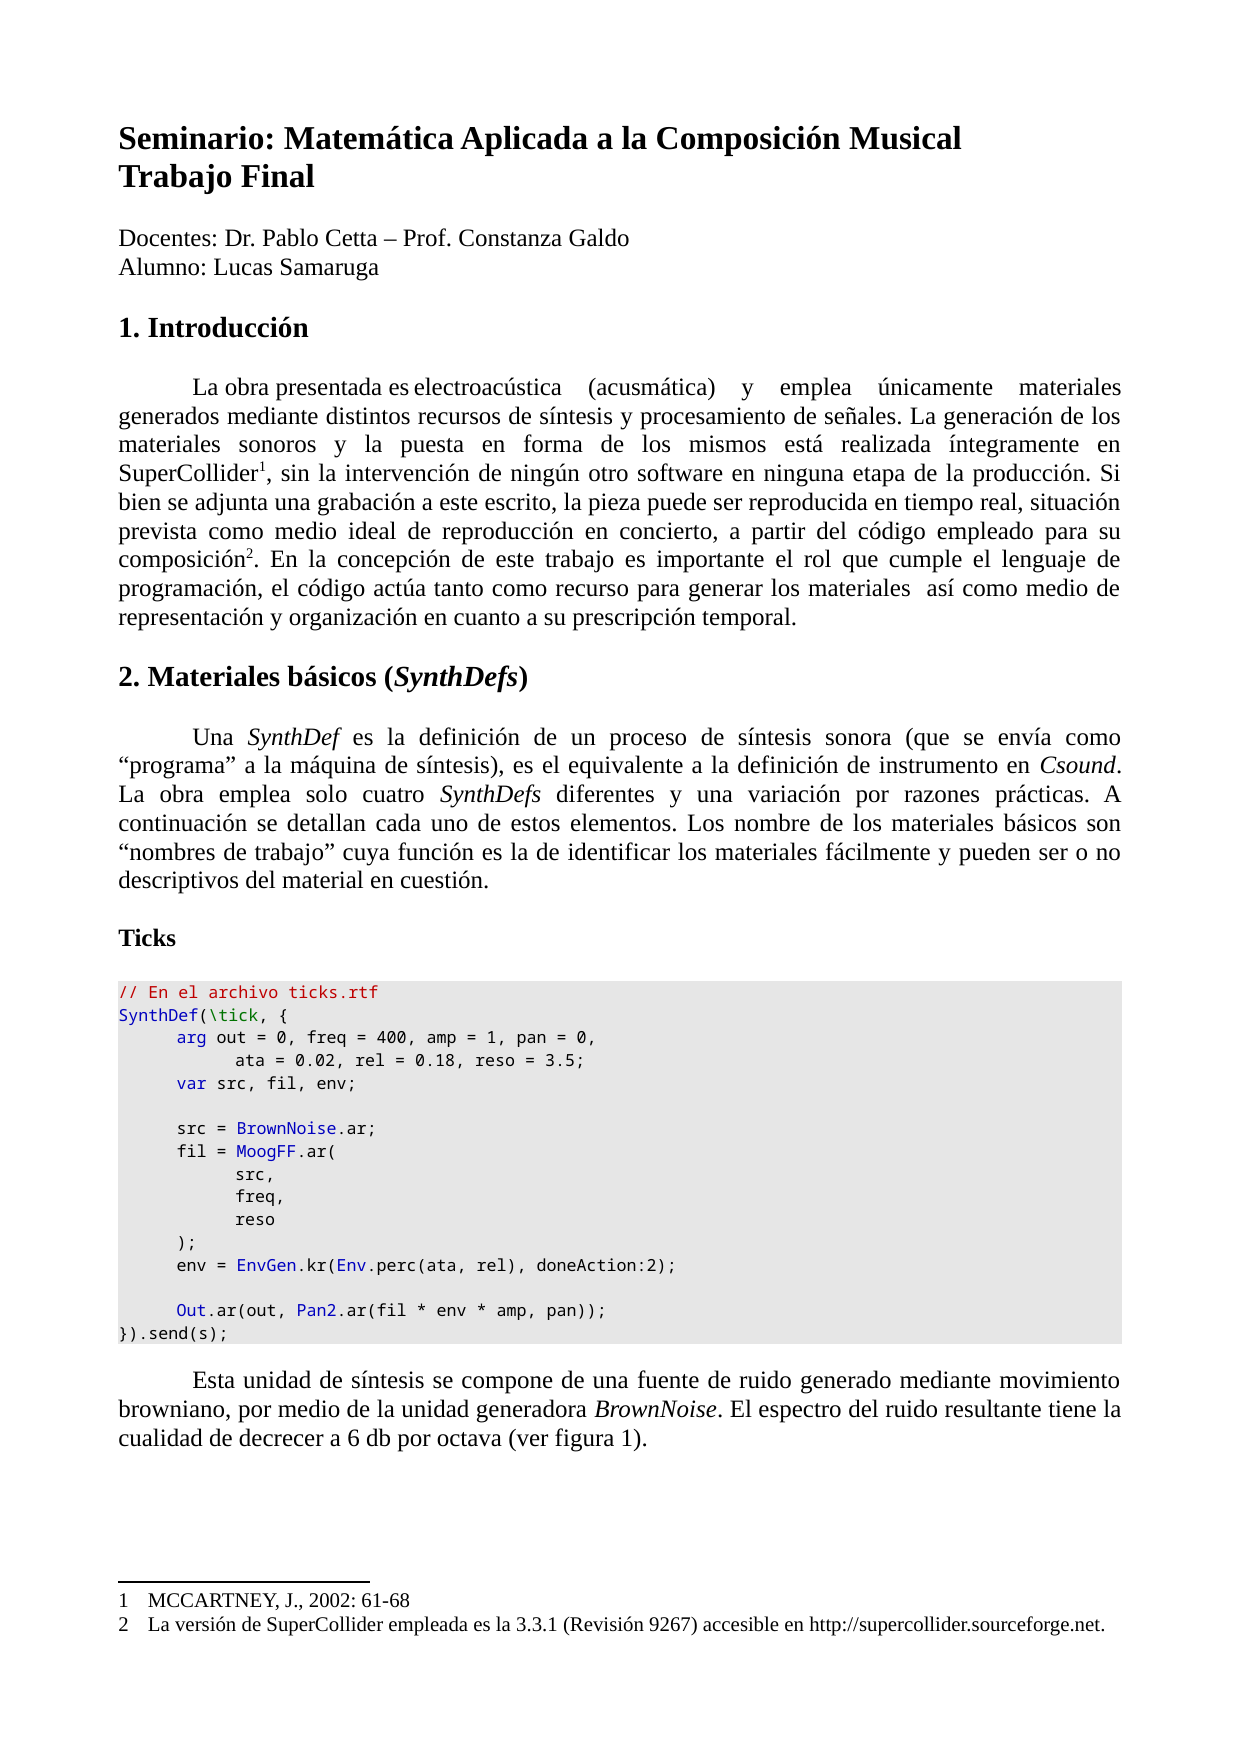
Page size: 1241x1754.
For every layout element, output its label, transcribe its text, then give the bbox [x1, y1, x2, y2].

text env = EnvGen.kr(Env.perc(ata, rel), doneAction:2); [118, 1253, 1122, 1276]
text src = BrownNoise.ar; [118, 1117, 1122, 1139]
text MCCARTNEY, J., 2002: 61-68 [118, 1588, 1122, 1612]
text arg out = 0, freq = 400, amp = 1, pan = 0, [118, 1026, 1122, 1049]
text La obra presentada es electroacústica (acusmática) y emplea únicamente materiales generados mediante distintos recursos de síntesis y procesamiento de señales. La generación de los materiales sonoros y la puesta en forma de los mismos está realizada íntegramente en SuperCollider, sin la intervención de ningún otro software en ninguna etapa de la producción. Si bien se adjunta una grabación a este escrito, la pieza puede ser reproducida en tiempo real, situación prevista como medio ideal de reproducción en concierto, a partir del código empleado para su composición. En la concepción de este trabajo es importante el rol que cumple el lenguaje de programación, el código actúa tanto como recurso para generar los materiales así como medio de representación y organización en cuanto a su prescripción temporal. [118, 372, 1122, 631]
text Esta unidad de síntesis se compone de una fuente de ruido generado mediante movimiento browniano, por medio de la unidad generadora BrownNoise. El espectro del ruido resultante tiene la cualidad de decrecer a 6 db por octava (ver figura 1). [118, 1366, 1122, 1452]
text src, [118, 1162, 1122, 1185]
text fil = MoogFF.ar( [118, 1139, 1122, 1162]
text Ticks [118, 923, 1122, 952]
text 2. Materiales básicos (SynthDefs) [118, 659, 1122, 693]
text La versión de SuperCollider empleada es la 3.3.1 (Revisión 9267) accesible en http://supercollider.sourceforge.net. [118, 1612, 1122, 1636]
text var src, fil, env; [118, 1071, 1122, 1094]
text }).send(s); [118, 1321, 1122, 1344]
text Out.ar(out, Pan2.ar(fil * env * amp, pan)); [118, 1298, 1122, 1321]
text ata = 0.02, rel = 0.18, reso = 3.5; [118, 1049, 1122, 1071]
text SynthDef(\tick, { [118, 1003, 1122, 1026]
text // En el archivo ticks.rtf [118, 981, 1122, 1003]
text Docentes: Dr. Pablo Cetta – Prof. Constanza Galdo [118, 223, 1122, 252]
text Trabajo Final [118, 156, 1122, 195]
text Una SynthDef es la definición de un proceso de síntesis sonora (que se envía como “programa” a la máquina de síntesis), es el equivalente a la definición de instrumento en Csound. La obra emplea solo cuatro SynthDefs diferentes y una variación por razones prácticas. A continuación se detallan cada uno de estos elementos. Los nombre de los materiales básicos son “nombres de trabajo” cuya función es la de identificar los materiales fácilmente y pueden ser o no descriptivos del material en cuestión. [118, 722, 1122, 894]
text ); [118, 1230, 1122, 1253]
text 1. Introducción [118, 310, 1122, 343]
text Seminario: Matemática Aplicada a la Composición Musical [118, 118, 1122, 156]
text reso [118, 1208, 1122, 1230]
text Alumno: Lucas Samaruga [118, 252, 1122, 281]
text freq, [118, 1185, 1122, 1208]
